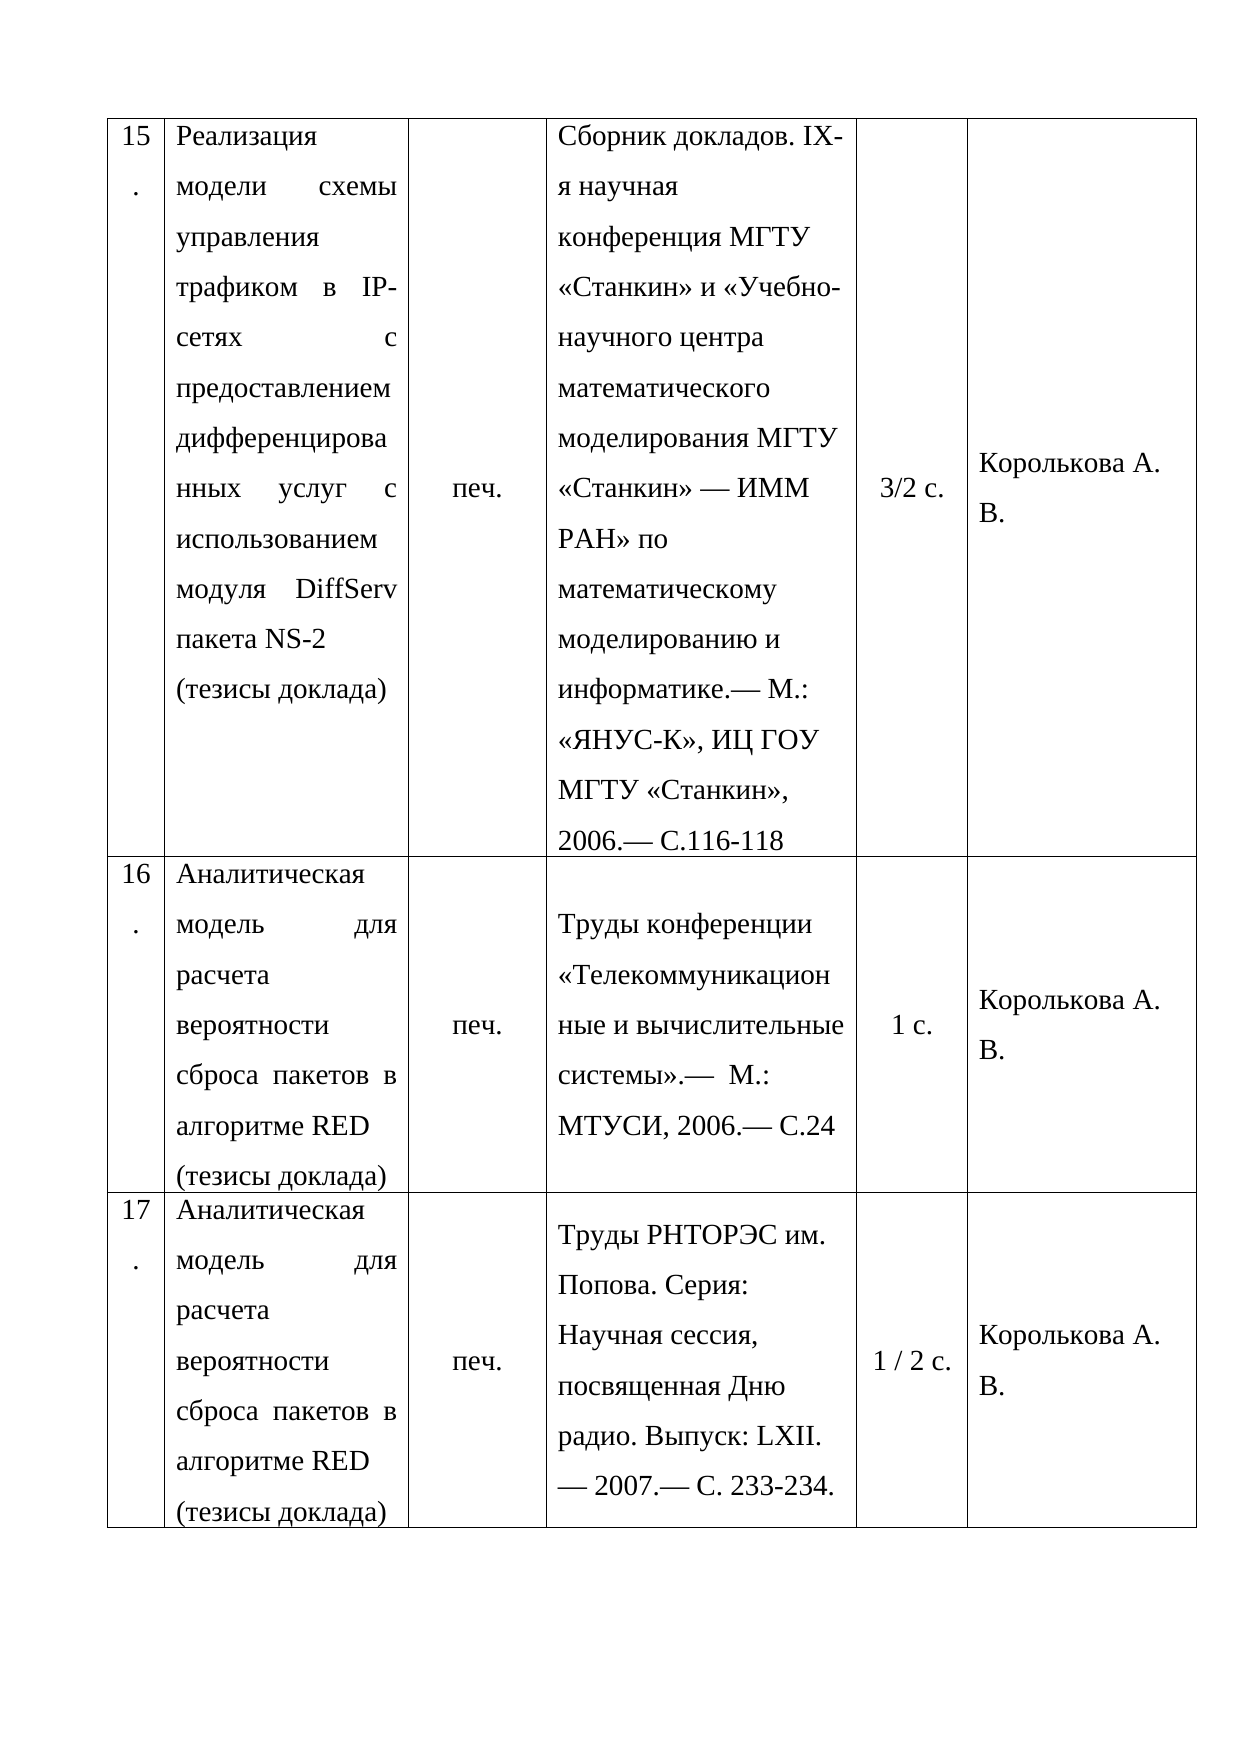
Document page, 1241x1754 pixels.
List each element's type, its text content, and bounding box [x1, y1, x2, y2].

table_cell Королькова А. В. [968, 1193, 1196, 1527]
table_cell Королькова А. В. [968, 857, 1196, 1192]
table_cell Труды РНТОРЭС им. Попова. Серия: Научная сессия, посвященная Дню радио. Выпуск: LXII.— 2007.— С. 233-234. [547, 1193, 856, 1527]
table_cell Труды конференции «Телекоммуникационные и вычислительные системы».— М.: МТУСИ, 2006.— С.24 [547, 857, 856, 1192]
table_cell [108, 857, 164, 1192]
table_cell 3/2 с. [857, 119, 967, 856]
table_cell 1 / 2 с. [857, 1193, 967, 1527]
table_cell Реализация модели схемы управления трафиком в IP-сетях с предоставлением дифференцированных услуг с использованием модуля DiffServ пакета NS-2 (тезисы доклада) [165, 119, 408, 856]
table_cell печ. [409, 1193, 546, 1527]
table_cell Аналитическая модель для расчета вероятности сброса пакетов в алгоритме RED (тезисы доклада) [165, 857, 408, 1192]
table_cell Королькова А. В. [968, 119, 1196, 856]
table_cell Сборник докладов. IX-я научная конференция МГТУ «Станкин» и «Учебно-научного центра математического моделирования МГТУ «Станкин» — ИММ РАН» по математическому моделированию и информатике.— М.: «ЯНУС-К», ИЦ ГОУ МГТУ «Станкин», 2006.— С.116-118 [547, 119, 856, 856]
table_cell 1 с. [857, 857, 967, 1192]
table_cell [108, 119, 164, 856]
table_cell Аналитическая модель для расчета вероятности сброса пакетов в алгоритме RED (тезисы доклада) [165, 1193, 408, 1527]
table_cell печ. [409, 119, 546, 856]
table_cell [108, 1193, 164, 1527]
table_cell печ. [409, 857, 546, 1192]
